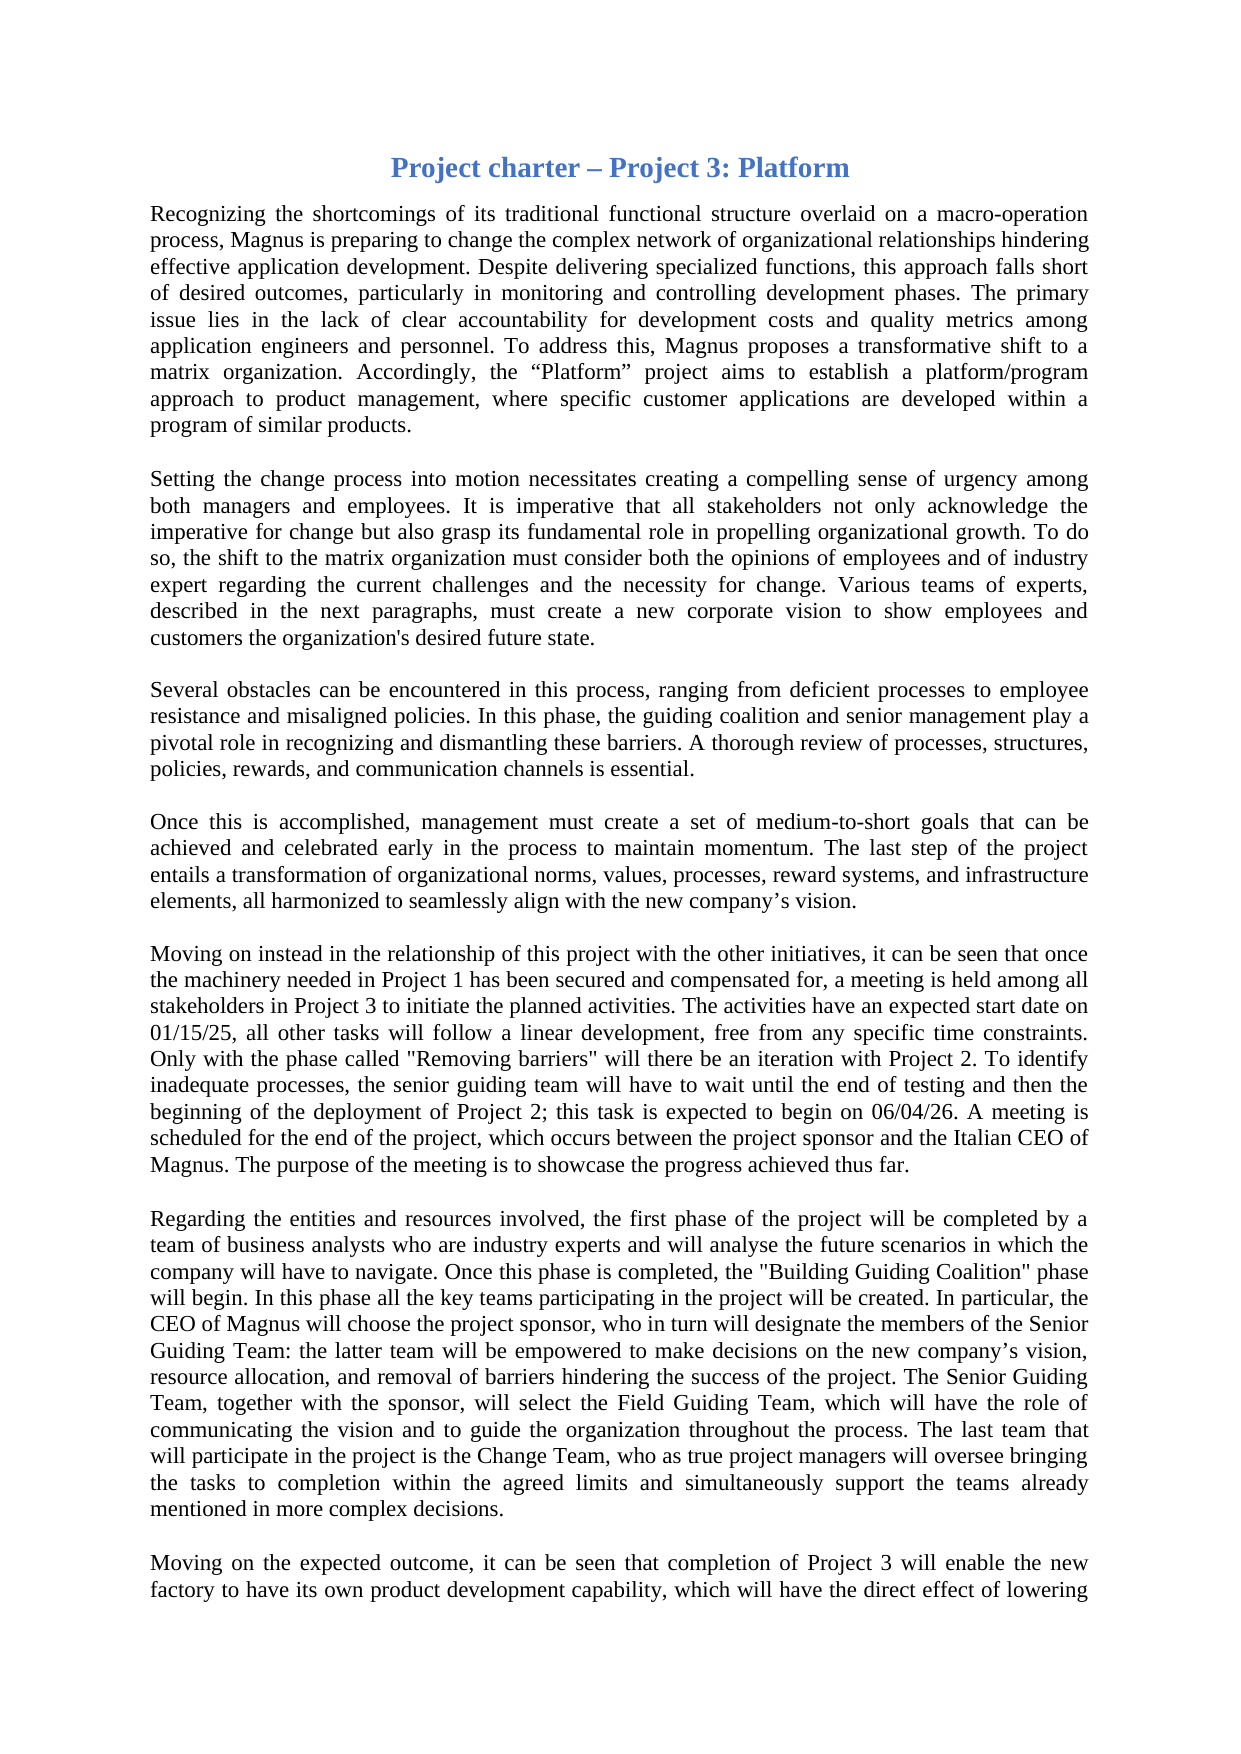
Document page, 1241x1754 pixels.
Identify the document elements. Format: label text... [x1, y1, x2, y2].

text Setting the change process into motion necessitates creating a compelling sense of urgency among both managers and employees. It is imperative that all stakeholders not only acknowledge the imperative for change but also grasp its fundamental role in propelling organizational growth. To do so, the shift to the matrix organization must consider both the opinions of employees and of industry expert regarding the current challenges and the necessity for change. Various teams of experts, described in the next paragraphs, must create a new corporate vision to show employees and customers the organization's desired future state. [150, 465, 1090, 650]
text Once this is accomplished, management must create a set of medium-to-short goals that can be achieved and celebrated early in the process to maintain momentum. The last step of the project entails a transformation of organizational norms, values, processes, reward systems, and infrastructure elements, all harmonized to seamlessly align with the new company’s vision. [150, 808, 1090, 913]
text Regarding the entities and resources involved, the first phase of the project will be completed by a team of business analysts who are industry experts and will analyse the future scenarios in which the company will have to navigate. Once this phase is completed, the "Building Guiding Coalition" phase will begin. In this phase all the key teams participating in the project will be created. In particular, the CEO of Magnus will choose the project sponsor, who in turn will designate the members of the Senior Guiding Team: the latter team will be empowered to make decisions on the new company’s vision, resource allocation, and removal of barriers hindering the success of the project. The Senior Guiding Team, together with the sponsor, will select the Field Guiding Team, which will have the role of communicating the vision and to guide the organization throughout the process. The last team that will participate in the project is the Change Team, who as true project managers will oversee bringing the tasks to completion within the agreed limits and simultaneously support the teams already mentioned in more complex decisions. [150, 1205, 1090, 1521]
text Moving on the expected outcome, it can be seen that completion of Project 3 will enable the new factory to have its own product development capability, which will have the direct effect of lowering [150, 1549, 1090, 1602]
text Recognizing the shortcomings of its traditional functional structure overlaid on a macro-operation process, Magnus is preparing to change the complex network of organizational relationships hindering effective application development. Despite delivering specialized functions, this approach falls short of desired outcomes, particularly in monitoring and controlling development phases. The primary issue lies in the lack of clear accountability for development costs and quality metrics among application engineers and personnel. To address this, Magnus proposes a transformative shift to a matrix organization. Accordingly, the “Platform” project aims to establish a platform/program approach to product management, where specific customer applications are developed within a program of similar products. [150, 200, 1090, 437]
text Several obstacles can be encountered in this process, ranging from deficient processes to employee resistance and misaligned policies. In this phase, the guiding coalition and senior management play a pivotal role in recognizing and dismantling these barriers. A thorough review of processes, structures, policies, rewards, and communication channels is essential. [150, 676, 1090, 782]
text Moving on instead in the relationship of this project with the other initiatives, it can be seen that once the machinery needed in Project 1 has been secured and compensated for, a meeting is held among all stakeholders in Project 3 to initiate the planned activities. The activities have an expected start date on 01/15/25, all other tasks will follow a linear development, free from any specific time constraints. Only with the phase called "Removing barriers" will there be an iteration with Project 2. To identify inadequate processes, the senior guiding team will have to wait until the end of testing and then the beginning of the deployment of Project 2; this task is expected to begin on 06/04/26. A meeting is scheduled for the end of the project, which occurs between the project sponsor and the Italian CEO of Magnus. The purpose of the meeting is to showcase the progress achieved thus far. [150, 940, 1090, 1177]
text Project charter – Project 3: Platform [150, 150, 1090, 183]
